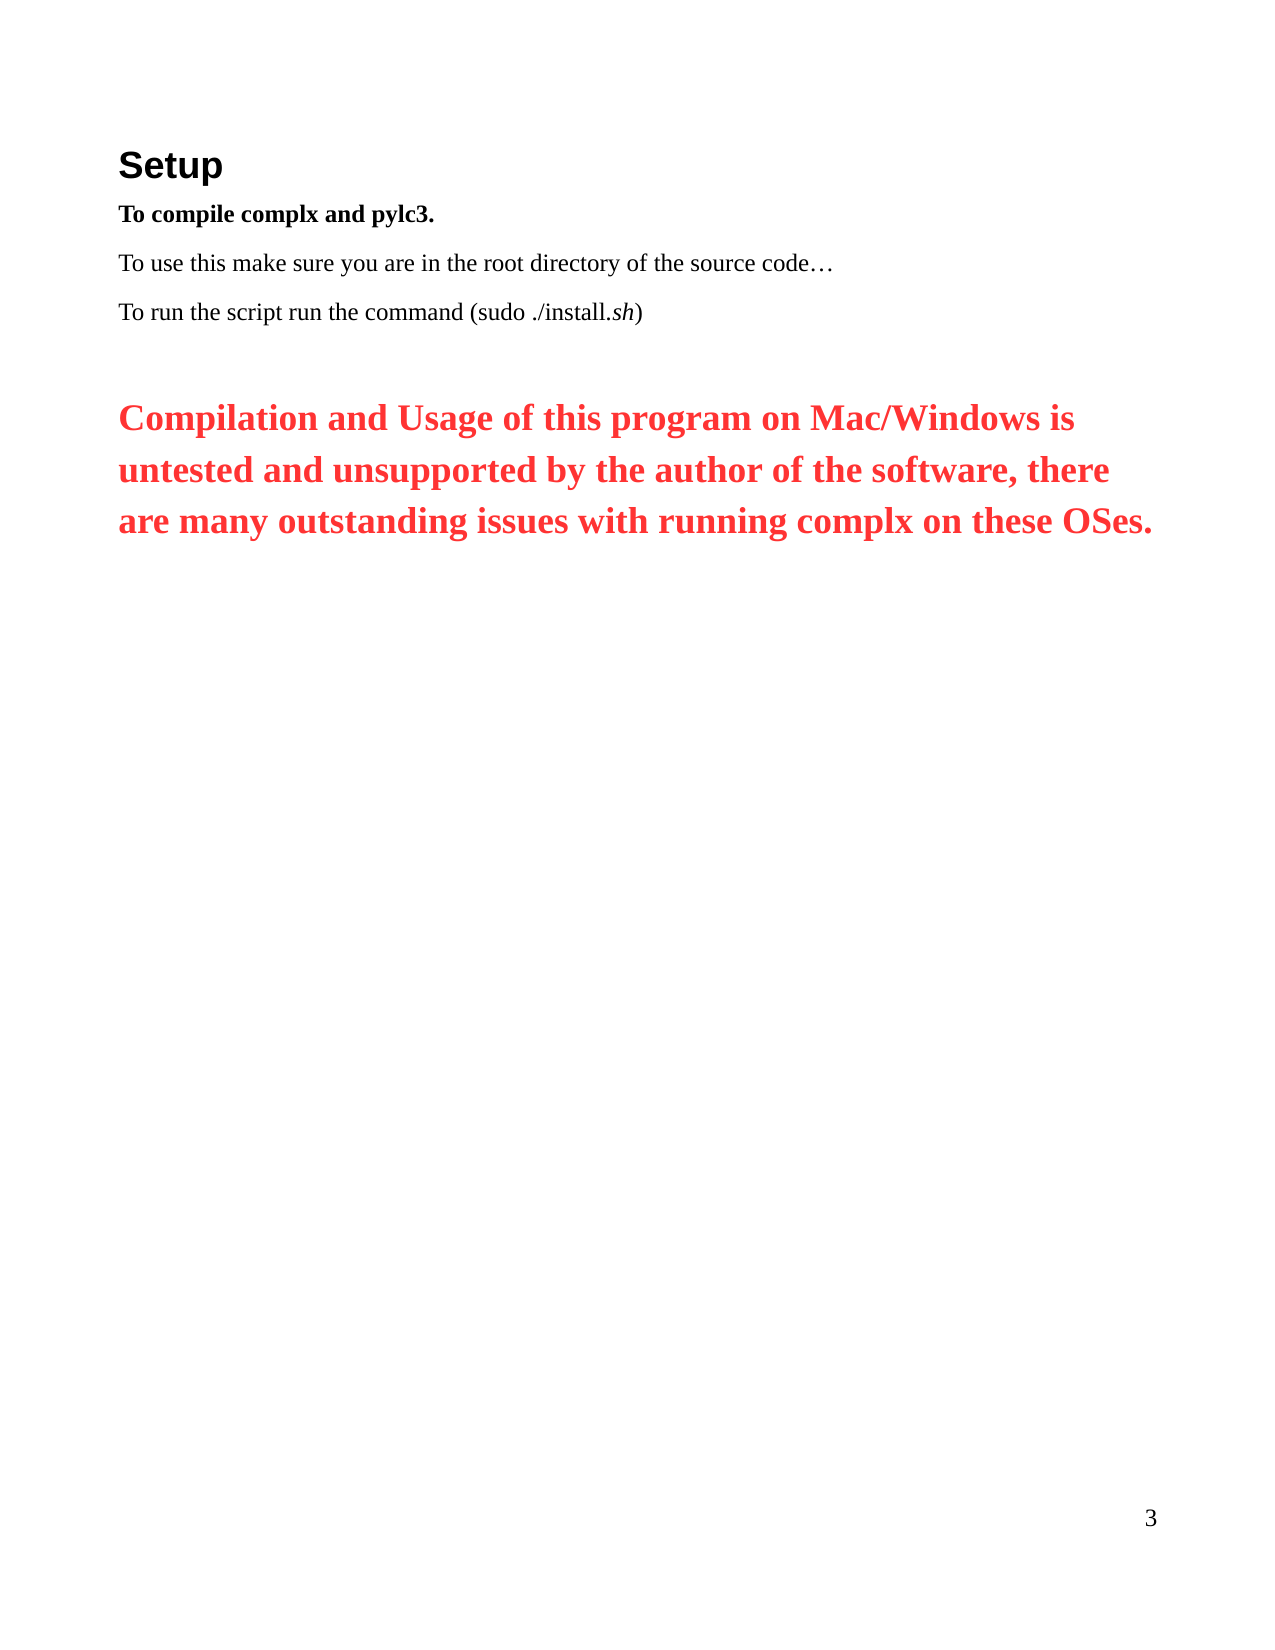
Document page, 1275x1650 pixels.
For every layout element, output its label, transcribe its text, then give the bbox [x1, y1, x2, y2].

text Compilation and Usage of this program on Mac/Windows is untested and unsupported by the author of the software, there are many outstanding issues with running complx on these OSes. [118, 396, 1157, 542]
subtitle Setup [118, 143, 1157, 187]
text To use this make sure you are in the root directory of the source code… [118, 248, 1157, 277]
text To run the script run the command (sudo ./install.sh) [118, 297, 1157, 326]
text To compile complx and pylc3. [118, 199, 1157, 228]
